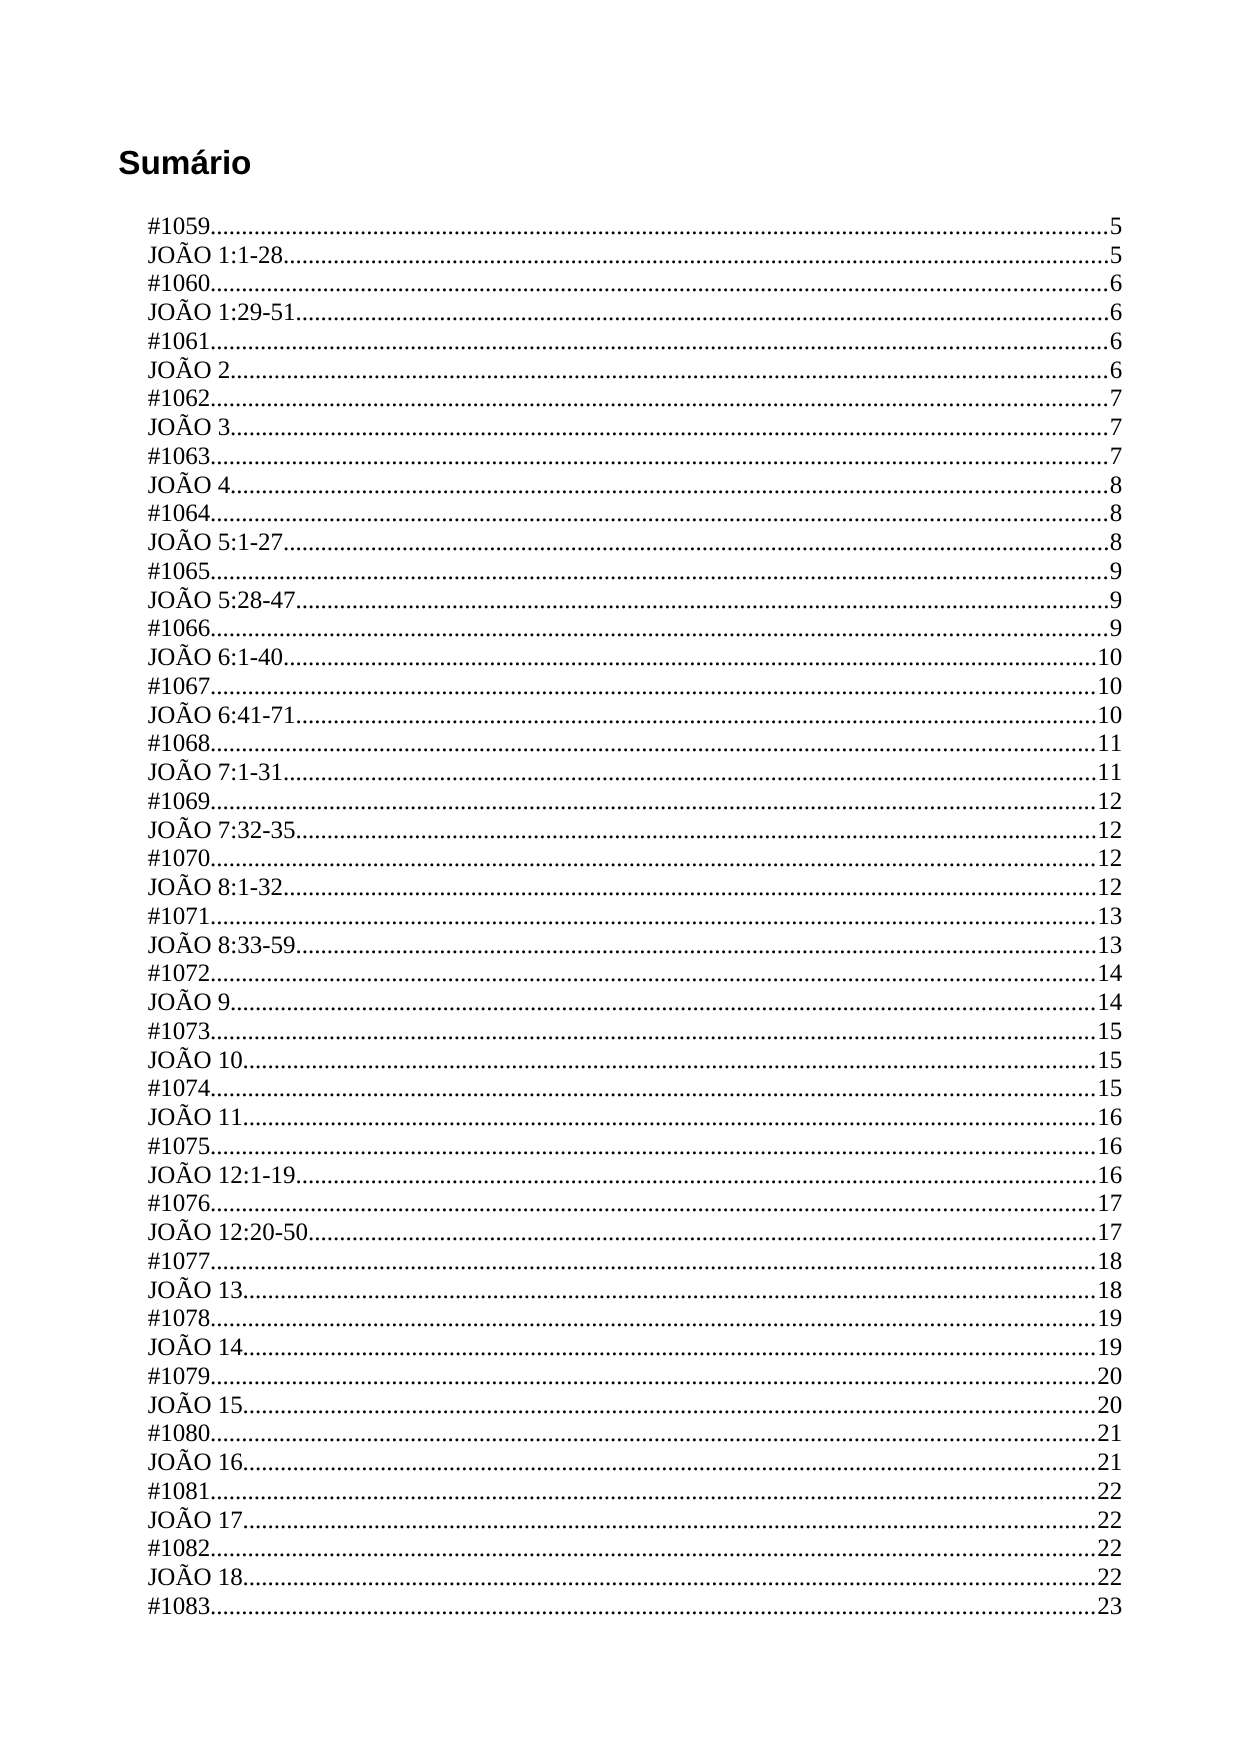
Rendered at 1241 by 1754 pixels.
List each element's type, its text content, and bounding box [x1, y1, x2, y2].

text #1065 9 [148, 556, 1122, 585]
text #1080 21 [148, 1418, 1122, 1447]
text #1082 22 [148, 1533, 1122, 1562]
text JOÃO 14 19 [148, 1332, 1122, 1361]
text #1077 18 [148, 1246, 1122, 1275]
text #1063 7 [148, 441, 1122, 470]
text #1067 10 [148, 671, 1122, 700]
text JOÃO 12:1-19 16 [148, 1160, 1122, 1188]
text JOÃO 4 8 [148, 470, 1122, 498]
text #1071 13 [148, 901, 1122, 930]
text #1064 8 [148, 498, 1122, 527]
text JOÃO 12:20-50 17 [148, 1217, 1122, 1246]
text JOÃO 9 14 [148, 987, 1122, 1016]
text JOÃO 16 21 [148, 1447, 1122, 1476]
text #1061 6 [148, 326, 1122, 355]
text #1070 12 [148, 843, 1122, 872]
text #1069 12 [148, 786, 1122, 815]
subtitle Sumário [118, 143, 1122, 182]
text #1062 7 [148, 383, 1122, 412]
text #1060 6 [148, 268, 1122, 297]
text JOÃO 8:1-32 12 [148, 872, 1122, 901]
text JOÃO 5:1-27 8 [148, 527, 1122, 556]
text #1083 23 [148, 1591, 1122, 1620]
text JOÃO 8:33-59 13 [148, 930, 1122, 958]
text #1059 5 [148, 211, 1122, 240]
text JOÃO 1:1-28 5 [148, 240, 1122, 268]
text JOÃO 7:32-35 12 [148, 815, 1122, 843]
text #1076 17 [148, 1188, 1122, 1217]
text JOÃO 13 18 [148, 1275, 1122, 1303]
text JOÃO 15 20 [148, 1390, 1122, 1418]
text JOÃO 6:1-40 10 [148, 642, 1122, 671]
text JOÃO 18 22 [148, 1562, 1122, 1591]
text JOÃO 3 7 [148, 412, 1122, 441]
text #1078 19 [148, 1303, 1122, 1332]
text #1068 11 [148, 728, 1122, 757]
text JOÃO 11 16 [148, 1102, 1122, 1131]
text JOÃO 5:28-47 9 [148, 585, 1122, 613]
text JOÃO 17 22 [148, 1505, 1122, 1533]
text JOÃO 6:41-71 10 [148, 700, 1122, 728]
text JOÃO 10 15 [148, 1045, 1122, 1073]
text #1081 22 [148, 1476, 1122, 1505]
text JOÃO 7:1-31 11 [148, 757, 1122, 786]
text #1075 16 [148, 1131, 1122, 1160]
text JOÃO 1:29-51 6 [148, 297, 1122, 326]
text JOÃO 2 6 [148, 355, 1122, 383]
text #1066 9 [148, 613, 1122, 642]
text #1074 15 [148, 1073, 1122, 1102]
text #1072 14 [148, 958, 1122, 987]
text #1079 20 [148, 1361, 1122, 1390]
text #1073 15 [148, 1016, 1122, 1045]
